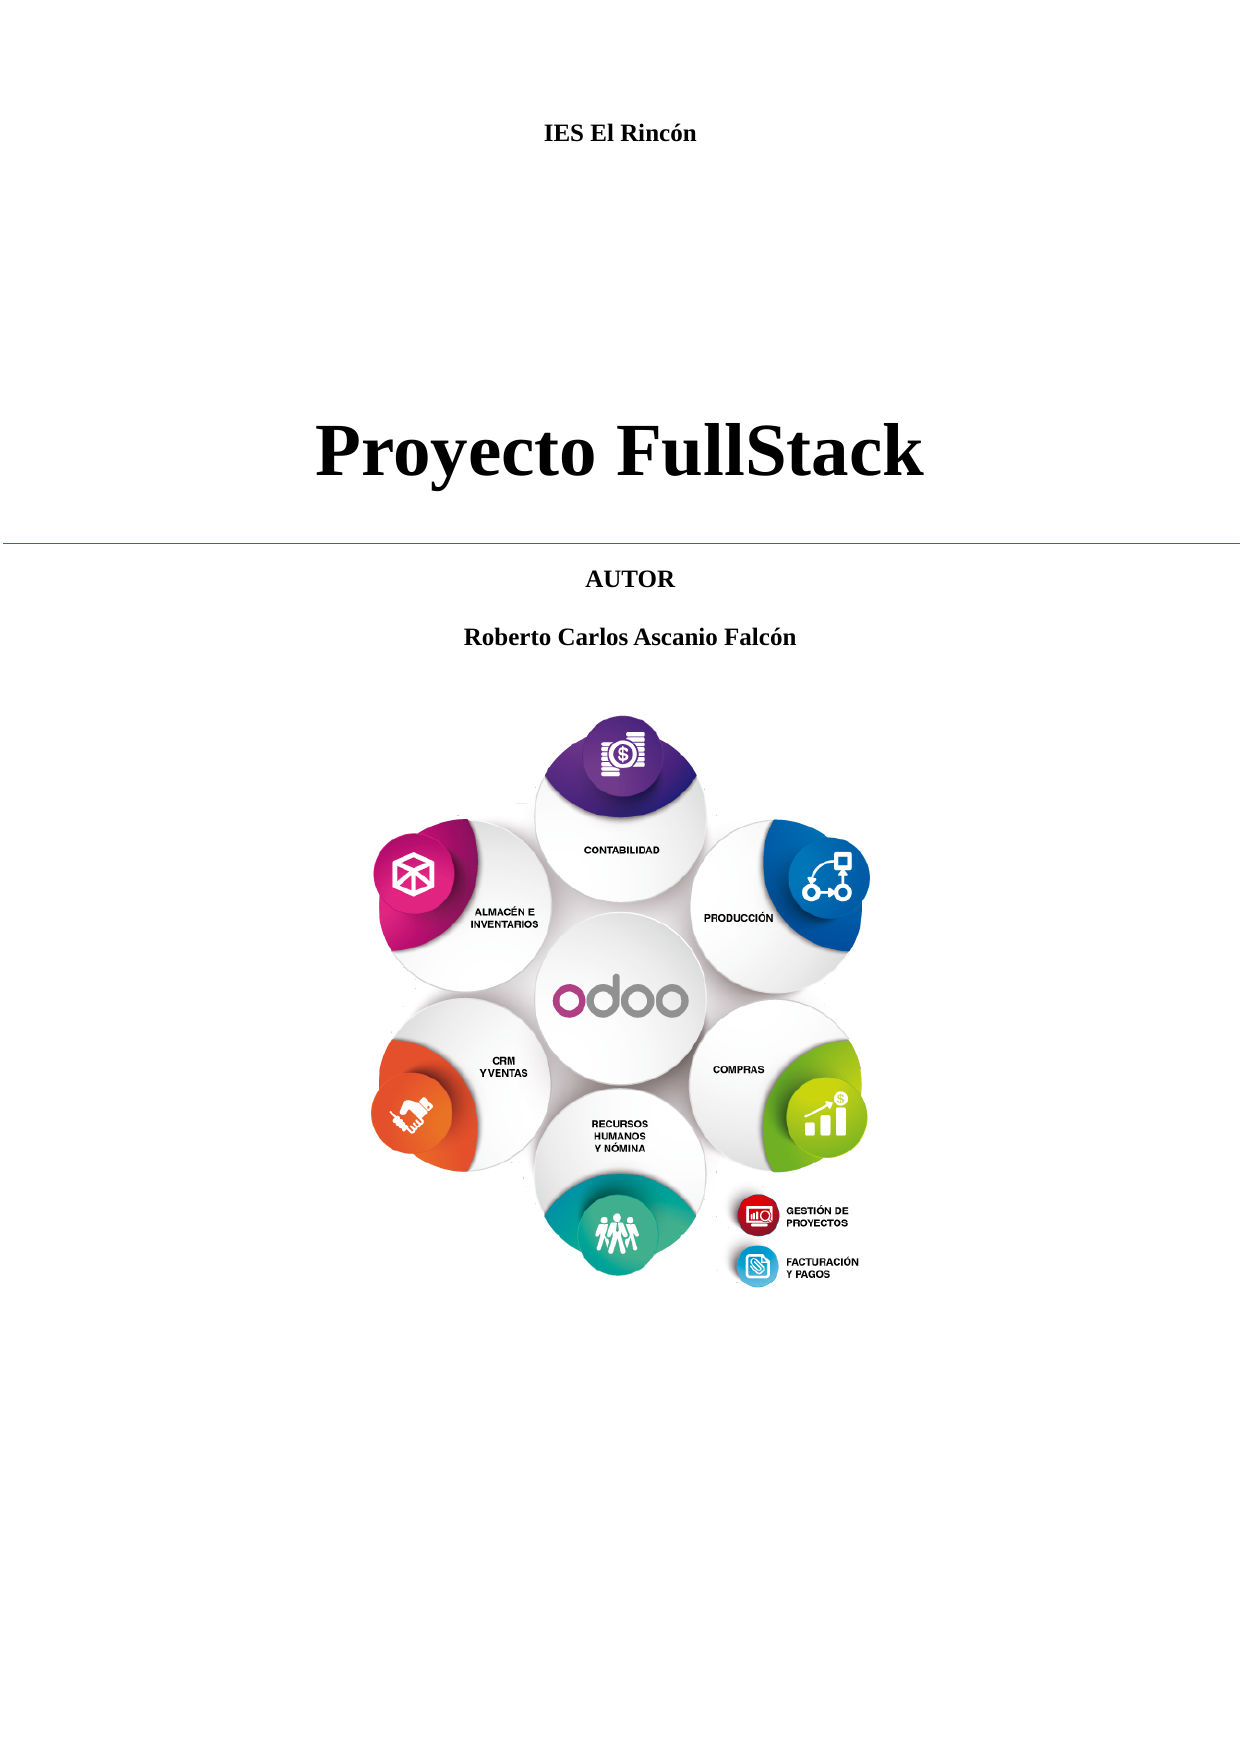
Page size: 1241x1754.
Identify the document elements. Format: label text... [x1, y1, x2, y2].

text IES El Rincón [118, 118, 1122, 147]
text Proyecto FullStack [118, 406, 1122, 492]
picture [343, 672, 897, 1318]
